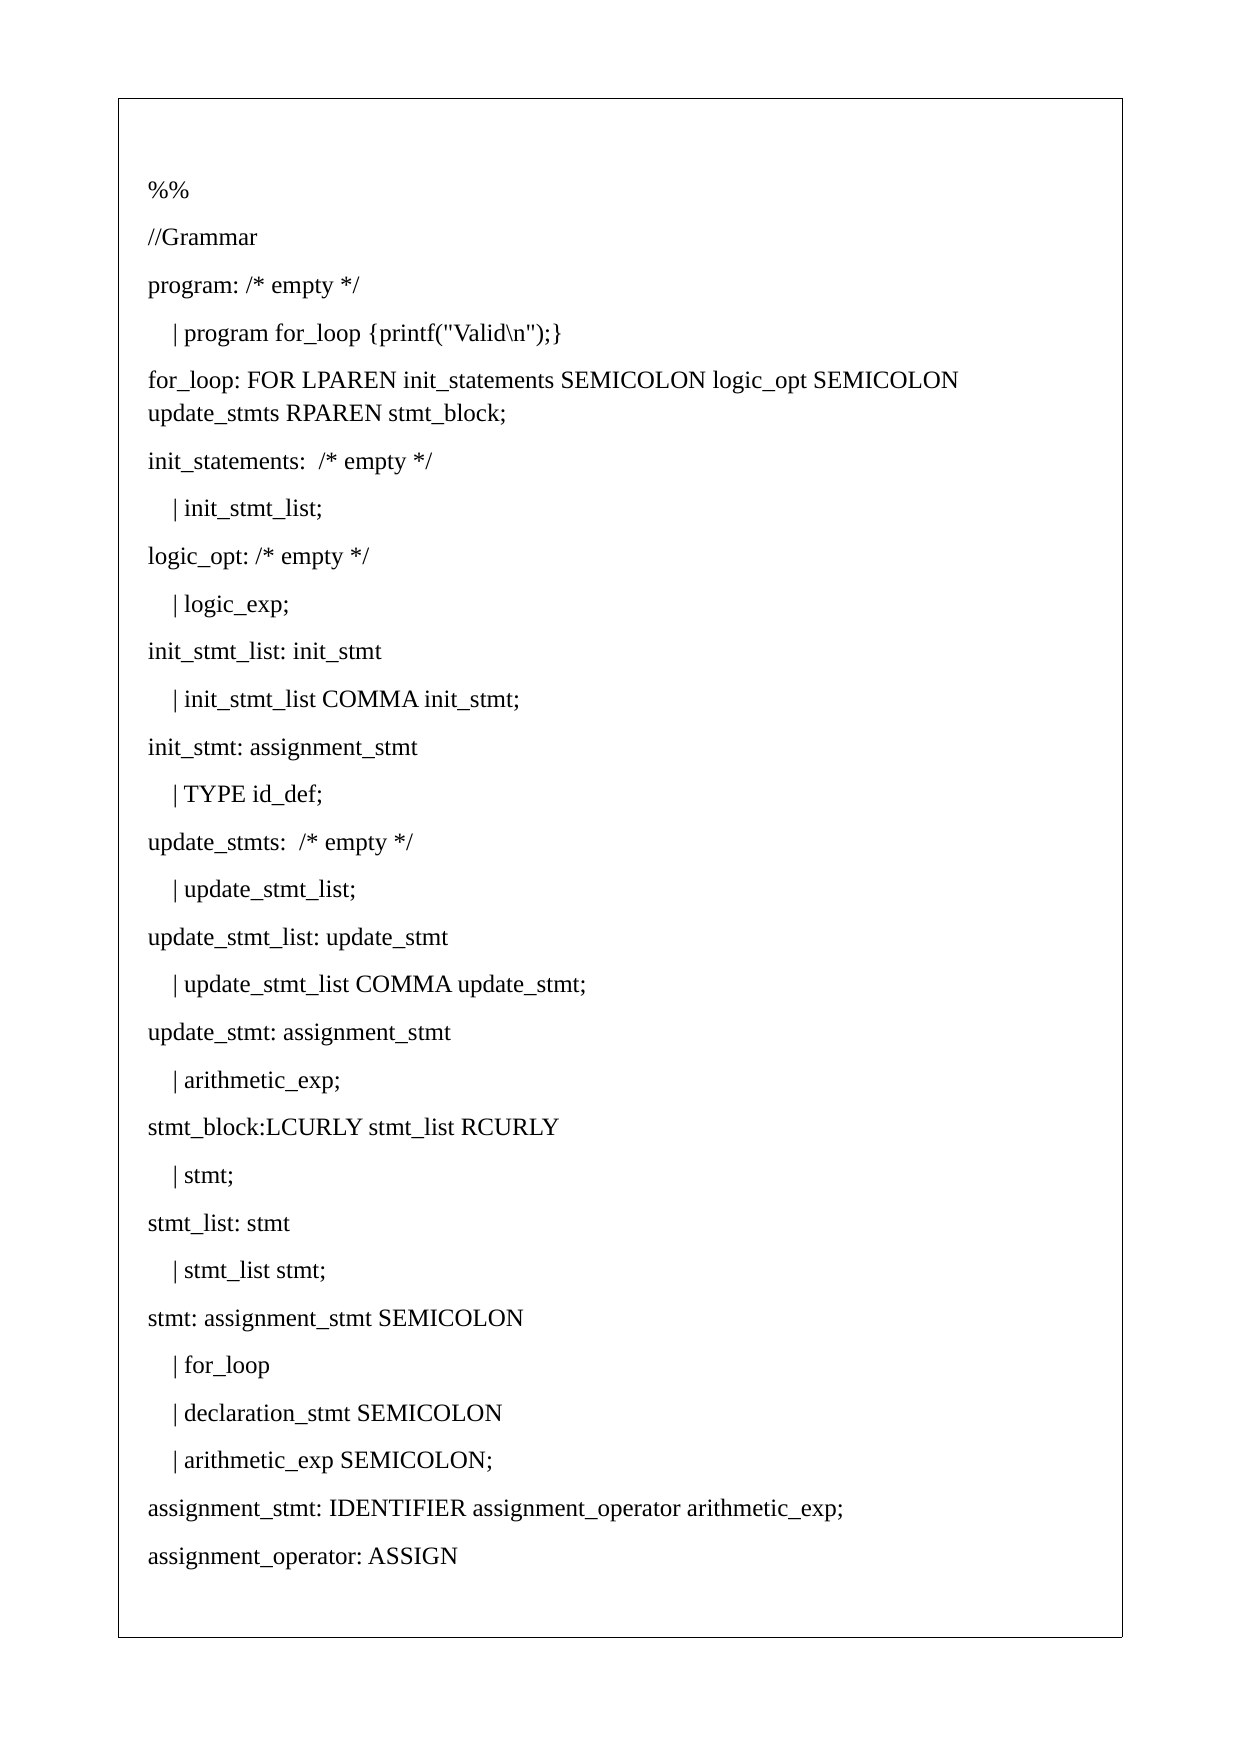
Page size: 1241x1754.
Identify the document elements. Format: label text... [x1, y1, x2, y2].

text update_stmts: /* empty */ [148, 827, 1092, 856]
text | program for_loop {printf("Valid\n");} [148, 318, 1092, 346]
text stmt_block:LCURLY stmt_list RCURLY [148, 1112, 1092, 1141]
text for_loop: FOR LPAREN init_statements SEMICOLON logic_opt SEMICOLON update_stmts RPAREN stmt_block; [148, 365, 1092, 427]
text update_stmt: assignment_stmt [148, 1017, 1092, 1046]
text init_stmt: assignment_stmt [148, 732, 1092, 760]
text | declaration_stmt SEMICOLON [148, 1398, 1092, 1427]
text | stmt; [148, 1160, 1092, 1189]
text | TYPE id_def; [148, 779, 1092, 808]
text init_statements: /* empty */ [148, 446, 1092, 475]
text | update_stmt_list; [148, 874, 1092, 903]
text | logic_exp; [148, 589, 1092, 617]
text | update_stmt_list COMMA update_stmt; [148, 969, 1092, 998]
text assignment_operator: ASSIGN [148, 1541, 1092, 1569]
text logic_opt: /* empty */ [148, 541, 1092, 570]
text init_stmt_list: init_stmt [148, 636, 1092, 665]
text | arithmetic_exp SEMICOLON; [148, 1446, 1092, 1474]
text program: /* empty */ [148, 270, 1092, 299]
text | arithmetic_exp; [148, 1065, 1092, 1093]
text | init_stmt_list COMMA init_stmt; [148, 684, 1092, 713]
text stmt: assignment_stmt SEMICOLON [148, 1303, 1092, 1332]
text //Grammar [148, 222, 1092, 251]
text | stmt_list stmt; [148, 1255, 1092, 1284]
text stmt_list: stmt [148, 1208, 1092, 1236]
text update_stmt_list: update_stmt [148, 922, 1092, 951]
text %% [148, 175, 1092, 204]
text | init_stmt_list; [148, 493, 1092, 522]
text | for_loop [148, 1350, 1092, 1379]
text assignment_stmt: IDENTIFIER assignment_operator arithmetic_exp; [148, 1493, 1092, 1522]
